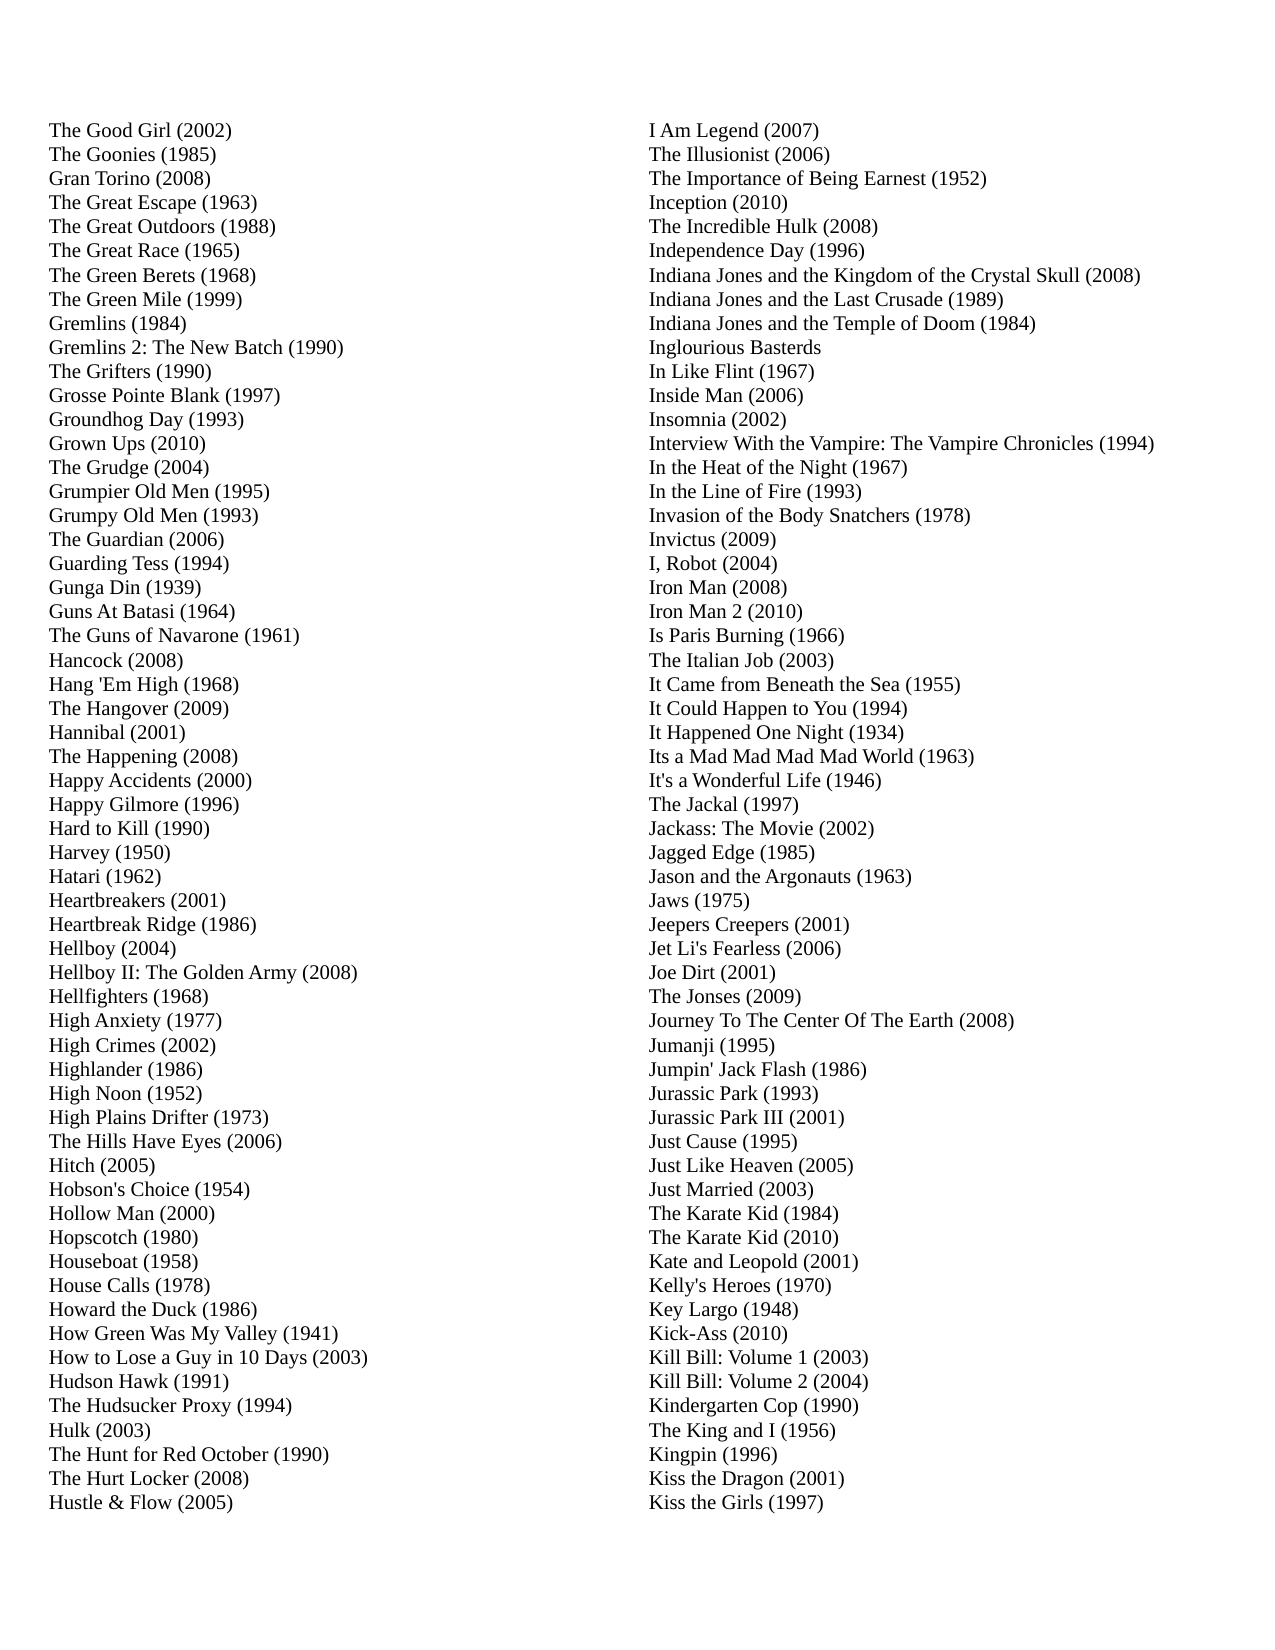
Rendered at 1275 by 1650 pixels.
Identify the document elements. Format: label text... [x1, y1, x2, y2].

text It Could Happen to You (1994) [648, 696, 1248, 720]
text I, Robot (2004) [648, 551, 1248, 575]
text The King and I (1956) [648, 1417, 1248, 1442]
text The Great Outdoors (1988) [48, 214, 648, 238]
text Guns At Batasi (1964) [48, 599, 648, 623]
text The Goonies (1985) [48, 142, 648, 166]
text Hudson Hawk (1991) [48, 1369, 648, 1393]
text Iron Man (2008) [648, 575, 1248, 599]
text The Green Mile (1999) [48, 287, 648, 311]
text Hustle & Flow (2005) [48, 1490, 648, 1514]
text Indiana Jones and the Kingdom of the Crystal Skull (2008) [648, 262, 1248, 287]
text Heartbreak Ridge (1986) [48, 912, 648, 936]
text Hancock (2008) [48, 647, 648, 672]
text Kiss the Girls (1997) [648, 1490, 1248, 1514]
text Gunga Din (1939) [48, 575, 648, 599]
text House Calls (1978) [48, 1273, 648, 1297]
text The Grudge (2004) [48, 455, 648, 479]
text Hopscotch (1980) [48, 1225, 648, 1249]
text Happy Accidents (2000) [48, 768, 648, 792]
text Jackass: The Movie (2002) [648, 816, 1248, 840]
text Hellboy II: The Golden Army (2008) [48, 960, 648, 984]
text Kate and Leopold (2001) [648, 1249, 1248, 1273]
text Grosse Pointe Blank (1997) [48, 383, 648, 407]
text Just Cause (1995) [648, 1129, 1248, 1153]
text Jumpin' Jack Flash (1986) [648, 1057, 1248, 1081]
text High Anxiety (1977) [48, 1008, 648, 1032]
text Groundhog Day (1993) [48, 407, 648, 431]
text High Noon (1952) [48, 1081, 648, 1105]
text In Like Flint (1967) [648, 359, 1248, 383]
text Kiss the Dragon (2001) [648, 1466, 1248, 1490]
text The Incredible Hulk (2008) [648, 214, 1248, 238]
text Iron Man 2 (2010) [648, 599, 1248, 623]
text Gremlins 2: The New Batch (1990) [48, 335, 648, 359]
text Hollow Man (2000) [48, 1201, 648, 1225]
text The Hangover (2009) [48, 696, 648, 720]
text The Jonses (2009) [648, 984, 1248, 1008]
text Invictus (2009) [648, 527, 1248, 551]
text The Karate Kid (1984) [648, 1201, 1248, 1225]
text Jagged Edge (1985) [648, 840, 1248, 864]
text Gremlins (1984) [48, 311, 648, 335]
text Hatari (1962) [48, 864, 648, 888]
text Kill Bill: Volume 1 (2003) [648, 1345, 1248, 1369]
text The Great Race (1965) [48, 238, 648, 262]
text Kick-Ass (2010) [648, 1321, 1248, 1345]
text The Grifters (1990) [48, 359, 648, 383]
text Grumpier Old Men (1995) [48, 479, 648, 503]
text Kindergarten Cop (1990) [648, 1393, 1248, 1417]
text The Happening (2008) [48, 744, 648, 768]
text Journey To The Center Of The Earth (2008) [648, 1008, 1248, 1032]
text The Hunt for Red October (1990) [48, 1442, 648, 1466]
text Independence Day (1996) [648, 238, 1248, 262]
text Inside Man (2006) [648, 383, 1248, 407]
text Indiana Jones and the Last Crusade (1989) [648, 287, 1248, 311]
text The Hudsucker Proxy (1994) [48, 1393, 648, 1417]
text It Came from Beneath the Sea (1955) [648, 672, 1248, 696]
text Is Paris Burning (1966) [648, 623, 1248, 647]
text Grown Ups (2010) [48, 431, 648, 455]
text Just Married (2003) [648, 1177, 1248, 1201]
text Key Largo (1948) [648, 1297, 1248, 1321]
text Kelly's Heroes (1970) [648, 1273, 1248, 1297]
text Howard the Duck (1986) [48, 1297, 648, 1321]
text It's a Wonderful Life (1946) [648, 768, 1248, 792]
text The Italian Job (2003) [648, 647, 1248, 672]
text Jason and the Argonauts (1963) [648, 864, 1248, 888]
text Invasion of the Body Snatchers (1978) [648, 503, 1248, 527]
text Hannibal (2001) [48, 720, 648, 744]
text Grumpy Old Men (1993) [48, 503, 648, 527]
text I Am Legend (2007) [648, 118, 1248, 142]
text Guarding Tess (1994) [48, 551, 648, 575]
text How Green Was My Valley (1941) [48, 1321, 648, 1345]
text How to Lose a Guy in 10 Days (2003) [48, 1345, 648, 1369]
text Insomnia (2002) [648, 407, 1248, 431]
text The Green Berets (1968) [48, 262, 648, 287]
text Hang 'Em High (1968) [48, 672, 648, 696]
text The Great Escape (1963) [48, 190, 648, 214]
text Indiana Jones and the Temple of Doom (1984) [648, 311, 1248, 335]
text Jaws (1975) [648, 888, 1248, 912]
text Jurassic Park III (2001) [648, 1105, 1248, 1129]
text Interview With the Vampire: The Vampire Chronicles (1994) [648, 431, 1248, 455]
text Just Like Heaven (2005) [648, 1153, 1248, 1177]
text Jumanji (1995) [648, 1032, 1248, 1057]
text Its a Mad Mad Mad Mad World (1963) [648, 744, 1248, 768]
text Hellboy (2004) [48, 936, 648, 960]
text In the Line of Fire (1993) [648, 479, 1248, 503]
text High Plains Drifter (1973) [48, 1105, 648, 1129]
text In the Heat of the Night (1967) [648, 455, 1248, 479]
text Kingpin (1996) [648, 1442, 1248, 1466]
text The Illusionist (2006) [648, 142, 1248, 166]
text Hobson's Choice (1954) [48, 1177, 648, 1201]
text Kill Bill: Volume 2 (2004) [648, 1369, 1248, 1393]
text Houseboat (1958) [48, 1249, 648, 1273]
text Hellfighters (1968) [48, 984, 648, 1008]
text Highlander (1986) [48, 1057, 648, 1081]
text Jurassic Park (1993) [648, 1081, 1248, 1105]
text Inglourious Basterds [648, 335, 1248, 359]
text Inception (2010) [648, 190, 1248, 214]
text Happy Gilmore (1996) [48, 792, 648, 816]
text Jeepers Creepers (2001) [648, 912, 1248, 936]
text Gran Torino (2008) [48, 166, 648, 190]
text The Hills Have Eyes (2006) [48, 1129, 648, 1153]
text It Happened One Night (1934) [648, 720, 1248, 744]
text Heartbreakers (2001) [48, 888, 648, 912]
text The Importance of Being Earnest (1952) [648, 166, 1248, 190]
text The Karate Kid (2010) [648, 1225, 1248, 1249]
text Jet Li's Fearless (2006) [648, 936, 1248, 960]
text The Good Girl (2002) [48, 118, 648, 142]
text The Guns of Navarone (1961) [48, 623, 648, 647]
text Hard to Kill (1990) [48, 816, 648, 840]
text The Hurt Locker (2008) [48, 1466, 648, 1490]
text Joe Dirt (2001) [648, 960, 1248, 984]
text Harvey (1950) [48, 840, 648, 864]
text The Guardian (2006) [48, 527, 648, 551]
text The Jackal (1997) [648, 792, 1248, 816]
text Hulk (2003) [48, 1417, 648, 1442]
text Hitch (2005) [48, 1153, 648, 1177]
text High Crimes (2002) [48, 1032, 648, 1057]
